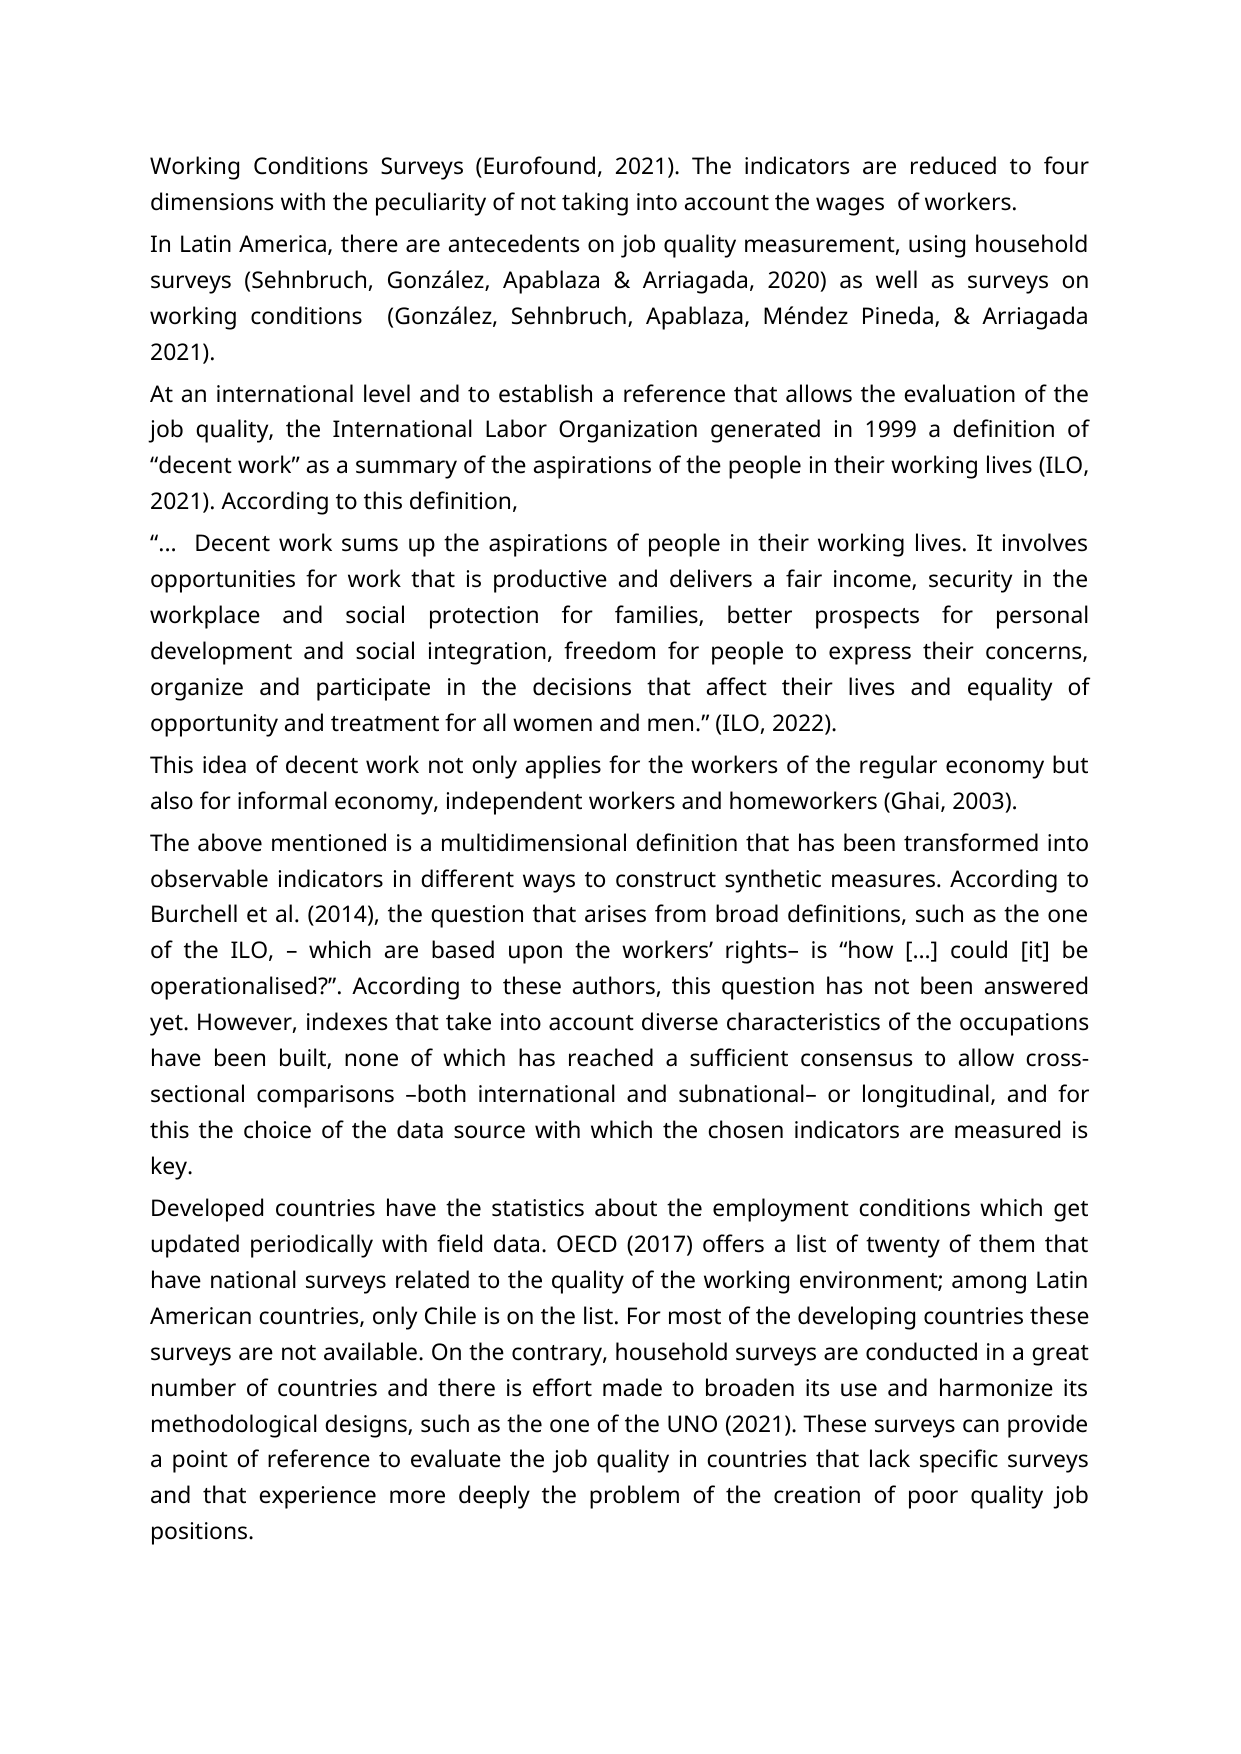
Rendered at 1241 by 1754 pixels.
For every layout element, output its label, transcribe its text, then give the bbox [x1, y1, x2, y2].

text Working Conditions Surveys (Eurofound, 2021). The indicators are reduced to four dimensions with the peculiarity of not taking into account the wages of workers. [150, 150, 1090, 217]
text In Latin America, there are antecedents on job quality measurement, using household surveys (Sehnbruch, González, Apablaza & Arriagada, 2020) as well as surveys on working conditions (González, Sehnbruch, Apablaza, Méndez Pineda, & Arriagada 2021). [150, 228, 1090, 367]
text This idea of decent work not only applies for the workers of the regular economy but also for informal economy, independent workers and homeworkers (Ghai, 2003). [150, 749, 1090, 816]
text At an international level and to establish a reference that allows the evaluation of the job quality, the International Labor Organization generated in 1999 a definition of “decent work” as a summary of the aspirations of the people in their working lives (ILO, 2021). According to this definition, [150, 377, 1090, 517]
text The above mentioned is a multidimensional definition that has been transformed into observable indicators in different ways to construct synthetic measures. According to Burchell et al. (2014), the question that arises from broad definitions, such as the one of the ILO, – which are based upon the workers’ rights– is “how […] could [it] be operationalised?”. According to these authors, this question has not been answered yet. However, indexes that take into account diverse characteristics of the occupations have been built, none of which has reached a sufficient consensus to allow cross-sectional comparisons –both international and subnational– or longitudinal, and for this the choice of the data source with which the chosen indicators are measured is key. [150, 827, 1090, 1181]
text “... Decent work sums up the aspirations of people in their working lives. It involves opportunities for work that is productive and delivers a fair income, security in the workplace and social protection for families, better prospects for personal development and social integration, freedom for people to express their concerns, organize and participate in the decisions that affect their lives and equality of opportunity and treatment for all women and men.” (ILO, 2022). [150, 527, 1090, 738]
text Developed countries have the statistics about the employment conditions which get updated periodically with field data. OECD (2017) offers a list of twenty of them that have national surveys related to the quality of the working environment; among Latin American countries, only Chile is on the list. For most of the developing countries these surveys are not available. On the contrary, household surveys are conducted in a great number of countries and there is effort made to broaden its use and harmonize its methodological designs, such as the one of the UNO (2021). These surveys can provide a point of reference to evaluate the job quality in countries that lack specific surveys and that experience more deeply the problem of the creation of poor quality job positions. [150, 1192, 1090, 1547]
